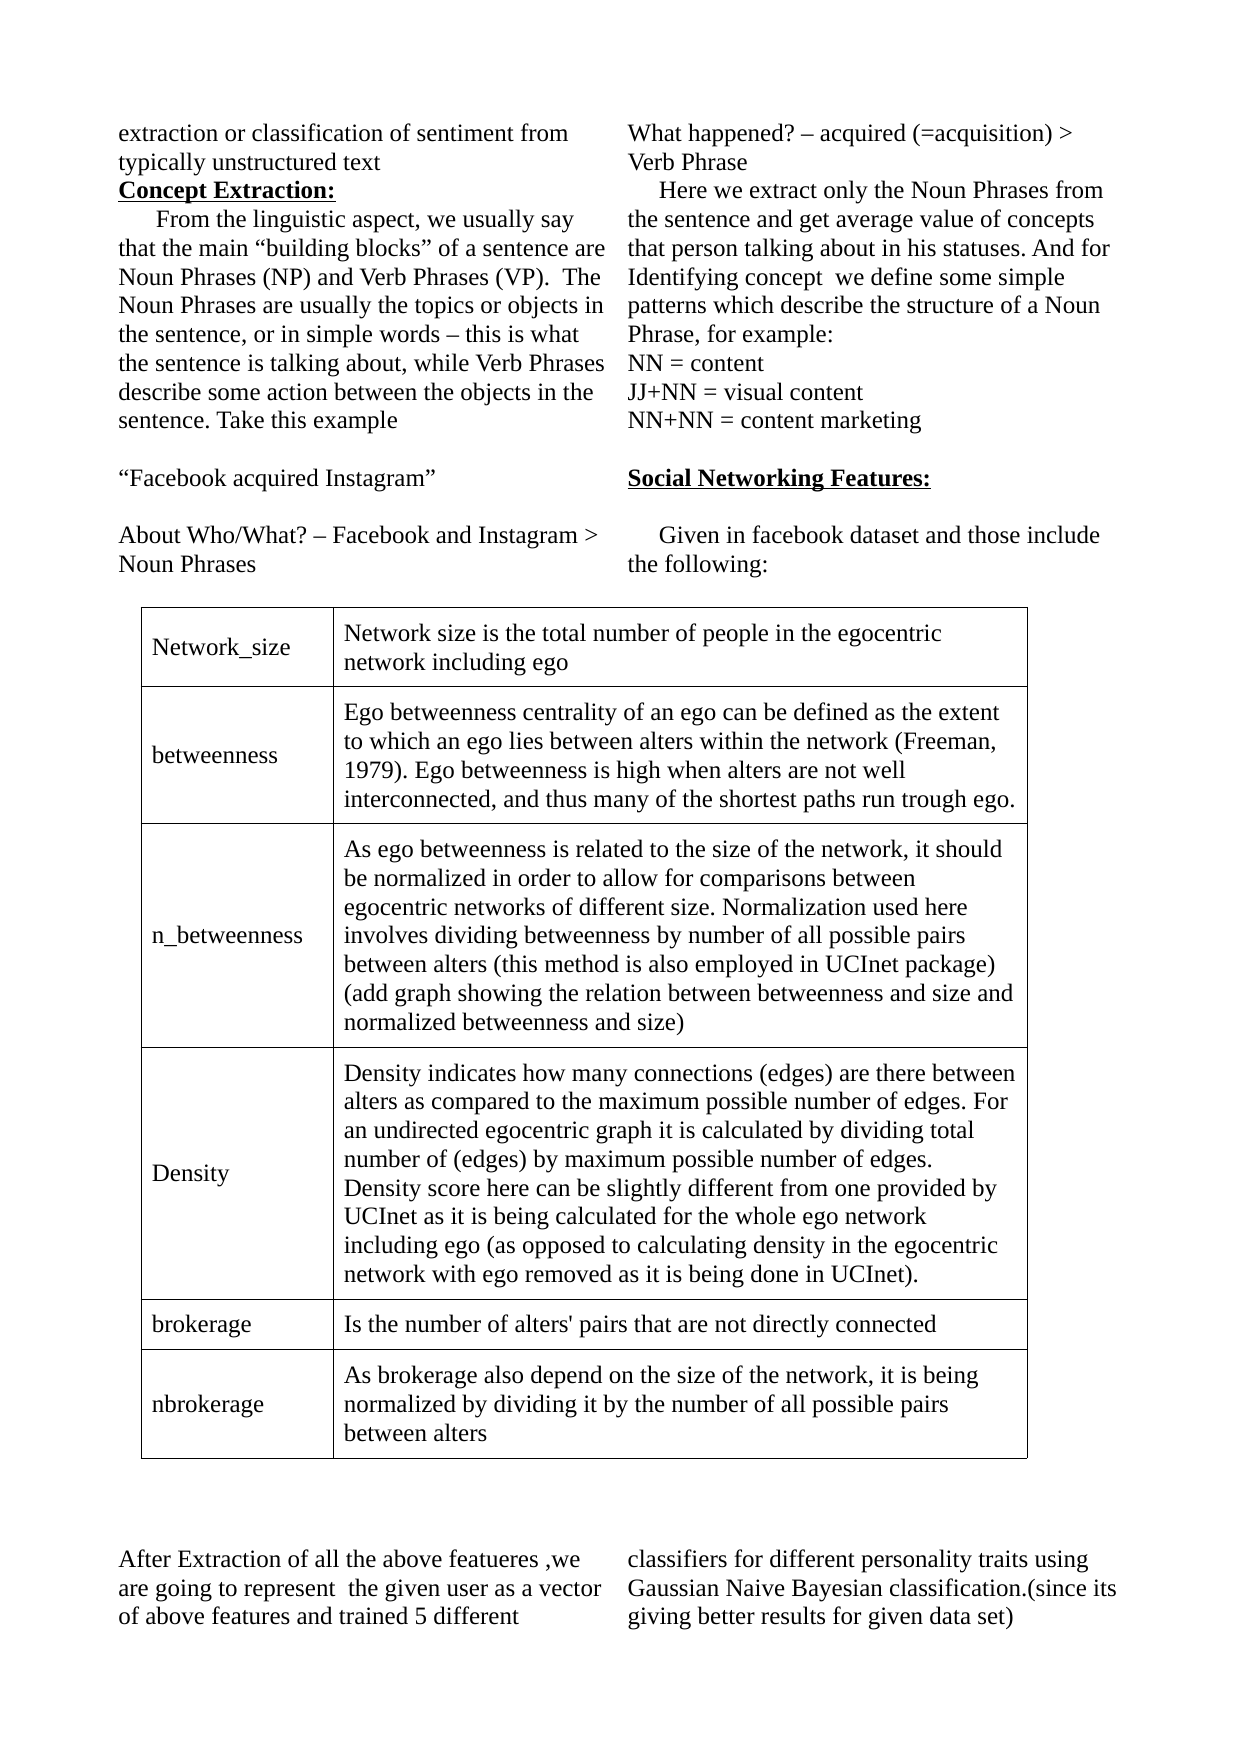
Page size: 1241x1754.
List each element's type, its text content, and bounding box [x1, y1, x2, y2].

table_cell betweenness [142, 687, 333, 823]
text After Extraction of all the above featueres ,we are going to represent the given user as a vector of above features and trained 5 different [118, 1544, 613, 1630]
table_cell As brokerage also depend on the size of the network, it is being normalized by dividing it by the number of all possible pairs between alters [334, 1350, 1027, 1457]
text Here we extract only the Noun Phrases from the sentence and get average value of concepts that person talking about in his statuses. And for Identifying concept we define some simple patterns which describe the structure of a Noun Phrase, for example: NN = content JJ+NN = visual content NN+NN = content marketing [627, 176, 1122, 434]
table_header Network size is the total number of people in the egocentric network including ego [334, 608, 1027, 686]
table_cell As ego betweenness is related to the size of the network, it should be normalized in order to allow for comparisons between egocentric networks of different size. Normalization used here involves dividing betweenness by number of all possible pairs between alters (this method is also employed in UCInet package) (add graph showing the relation between betweenness and size and normalized betweenness and size) [334, 824, 1027, 1047]
text About Who/What? – Facebook and Instagram > Noun Phrases [118, 521, 613, 578]
text extraction or classification of sentiment from typically unstructured text [118, 118, 613, 176]
text Social Networking Features: [627, 463, 1122, 492]
table_cell Density [142, 1048, 333, 1298]
table_cell brokerage [142, 1300, 333, 1349]
text From the linguistic aspect, we usually say that the main “building blocks” of a sentence are Noun Phrases (NP) and Verb Phrases (VP). The Noun Phrases are usually the topics or objects in the sentence, or in simple words – this is what the sentence is talking about, while Verb Phrases describe some action between the objects in the sentence. Take this example [118, 204, 613, 434]
table_cell Density indicates how many connections (edges) are there between alters as compared to the maximum possible number of edges. For an undirected egocentric graph it is calculated by dividing total number of (edges) by maximum possible number of edges. Density score here can be slightly different from one provided by UCInet as it is being calculated for the whole ego network including ego (as opposed to calculating density in the egocentric network with ego removed as it is being done in UCInet). [334, 1048, 1027, 1298]
table_cell n_betweenness [142, 824, 333, 1047]
text classifiers for different personality traits using Gaussian Naive Bayesian classification.(since its giving better results for given data set) [627, 1544, 1122, 1630]
table_cell Is the number of alters' pairs that are not directly connected [334, 1300, 1027, 1349]
table_cell Ego betweenness centrality of an ego can be defined as the extent to which an ego lies between alters within the network (Freeman, 1979). Ego betweenness is high when alters are not well interconnected, and thus many of the shortest paths run trough ego. [334, 687, 1027, 823]
table_header Network_size [142, 608, 333, 686]
text What happened? – acquired (=acquisition) > Verb Phrase [627, 118, 1122, 176]
text “Facebook acquired Instagram” [118, 463, 613, 492]
text Given in facebook dataset and those include the following: [627, 521, 1122, 578]
text Concept Extraction: [118, 176, 613, 204]
table_cell nbrokerage [142, 1350, 333, 1457]
